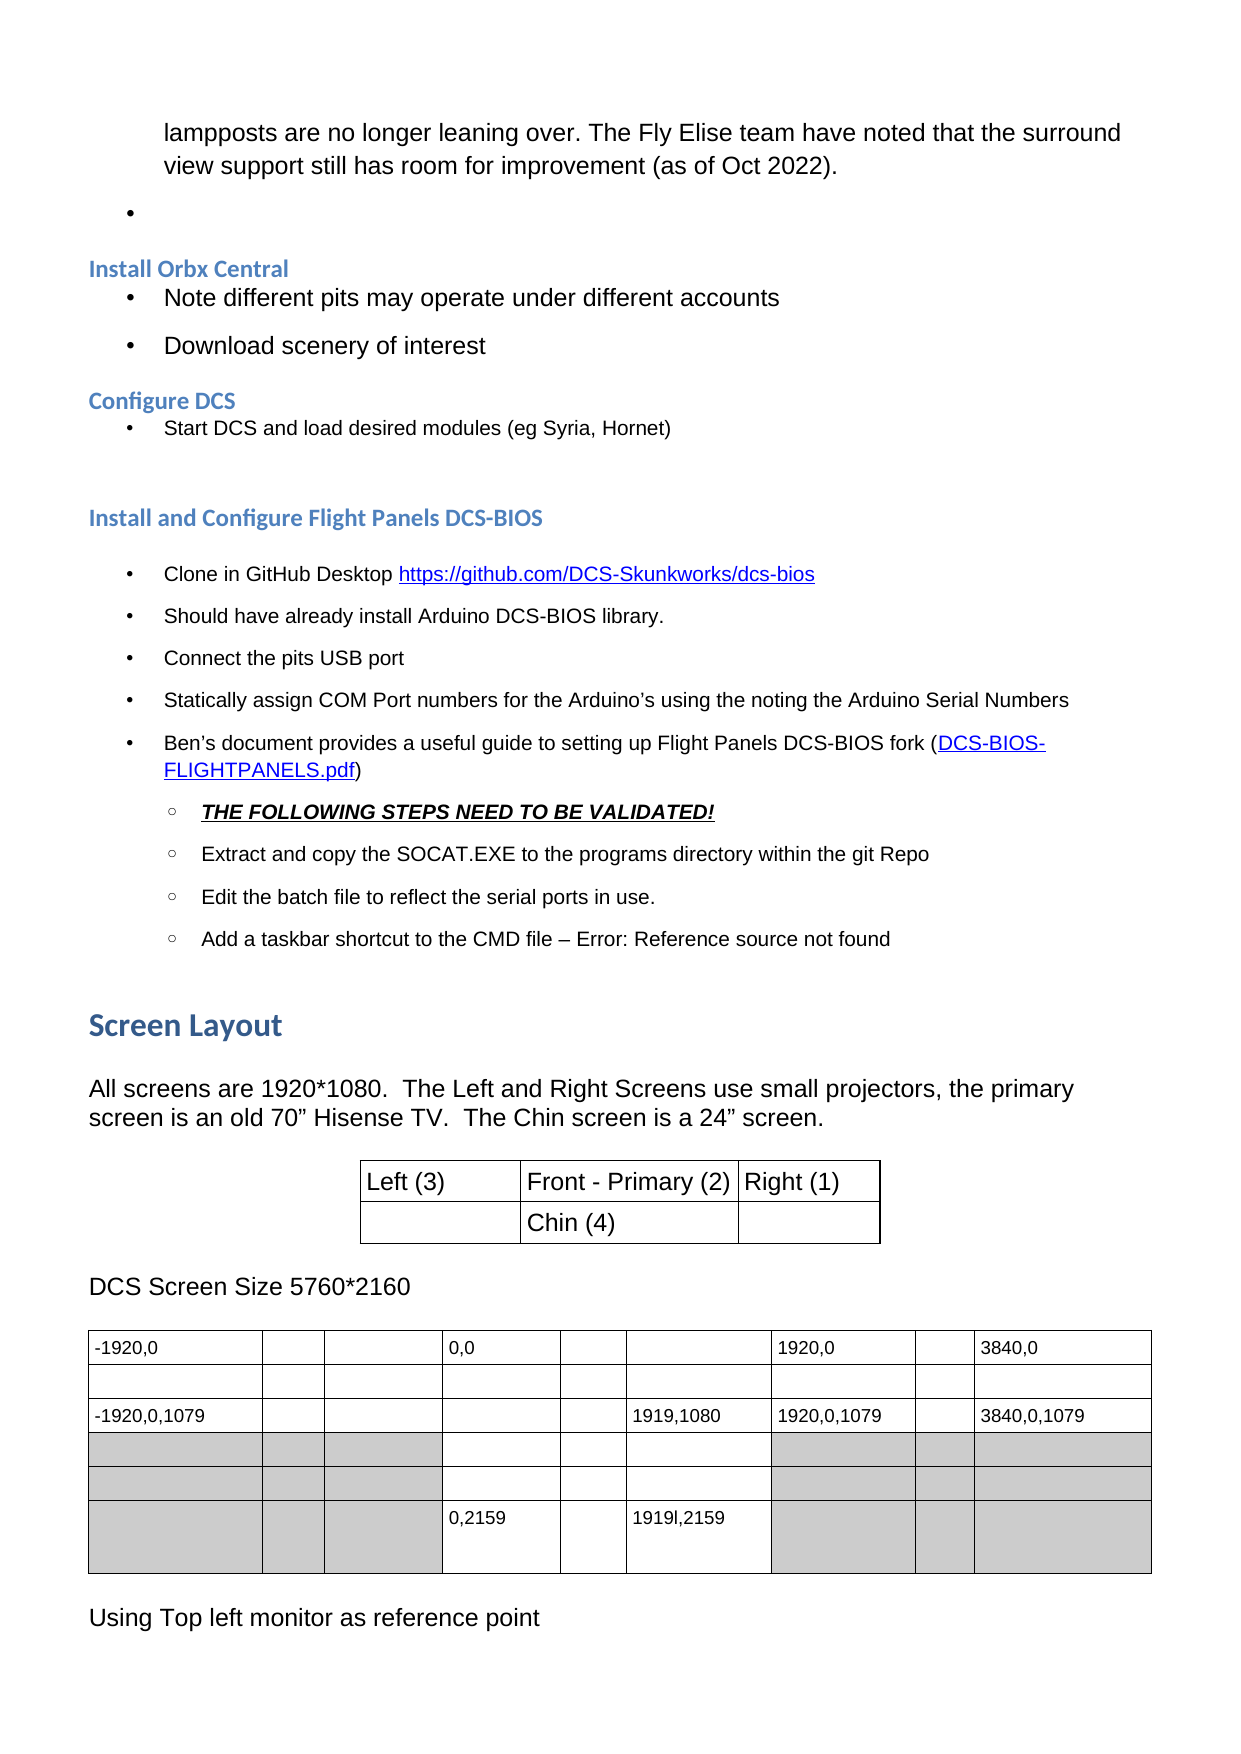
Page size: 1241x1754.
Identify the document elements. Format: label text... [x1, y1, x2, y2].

table_header [561, 1331, 626, 1364]
table_cell [263, 1399, 324, 1432]
list Clone in GitHub Desktop https://github.com/DCS-Skunkworks/dcs-bios [126, 562, 1152, 586]
table_cell [627, 1467, 771, 1500]
list Note different pits may operate under different accounts [126, 283, 1152, 312]
subtitle Configure DCS [88, 385, 1152, 415]
table_cell [325, 1501, 442, 1573]
table_cell 0,2159 [443, 1501, 560, 1573]
text All screens are 1920*1080. The Left and Right Screens use small projectors, the primary screen is an old 70” Hisense TV. The Chin screen is a 24” screen. [88, 1074, 1152, 1131]
subtitle Screen Layout [88, 1004, 1152, 1045]
list THE FOLLOWING STEPS NEED TO BE VALIDATED! [163, 800, 1152, 824]
table_cell -1920,0,1079 [89, 1399, 262, 1432]
table_cell [325, 1399, 442, 1432]
table_header 1920,0 [772, 1331, 915, 1364]
table_cell [975, 1501, 1151, 1573]
list Ben’s document provides a useful guide to setting up Flight Panels DCS-BIOS fork (DCS-BIOS-FLIGHTPANELS.pdf) [126, 730, 1152, 782]
table_cell [89, 1501, 262, 1573]
table_cell [627, 1433, 771, 1466]
table_cell [443, 1365, 560, 1398]
table_cell 1920,0,1079 [772, 1399, 915, 1432]
table_header 0,0 [443, 1331, 560, 1364]
table_cell [772, 1365, 915, 1398]
table_header -1920,0 [89, 1331, 262, 1364]
table_cell [89, 1365, 262, 1398]
table_cell [443, 1399, 560, 1432]
table_cell [739, 1202, 879, 1242]
list Statically assign COM Port numbers for the Arduino’s using the noting the Arduino Serial Numbers [126, 688, 1152, 712]
table_cell 1919l,2159 [627, 1501, 771, 1573]
table_cell [561, 1501, 626, 1573]
subtitle Install Orbx Central [88, 253, 1152, 283]
table_header [325, 1331, 442, 1364]
table_cell [561, 1365, 626, 1398]
table_cell [89, 1467, 262, 1500]
list Connect the pits USB port [126, 646, 1152, 670]
table_cell [772, 1501, 915, 1573]
table_cell 3840,0,1079 [975, 1399, 1151, 1432]
table_cell [916, 1467, 974, 1500]
table_cell [443, 1467, 560, 1500]
table_cell [263, 1365, 324, 1398]
subtitle Install and Configure Flight Panels DCS-BIOS [88, 502, 1152, 533]
table_cell [443, 1433, 560, 1466]
table_cell [361, 1202, 520, 1242]
table_cell [561, 1399, 626, 1432]
list Should have already install Arduino DCS-BIOS library. [126, 604, 1152, 628]
list Download scenery of interest [126, 331, 1152, 360]
table_cell [325, 1365, 442, 1398]
list Edit the batch file to reflect the serial ports in use. [163, 884, 1152, 908]
table_header Left (3) [361, 1161, 520, 1201]
table_cell [561, 1433, 626, 1466]
table_header [627, 1331, 771, 1364]
table_cell [263, 1467, 324, 1500]
list Start DCS and load desired modules (eg Syria, Hornet) [126, 415, 1152, 439]
table_cell [263, 1433, 324, 1466]
table_cell [772, 1433, 915, 1466]
table_cell [916, 1399, 974, 1432]
table_cell [916, 1365, 974, 1398]
list lampposts are no longer leaning over. The Fly Elise team have noted that the surround view support still has room for improvement (as of Oct 2022). [126, 118, 1152, 180]
table_cell [89, 1433, 262, 1466]
table_cell [325, 1467, 442, 1500]
table_header [263, 1331, 324, 1364]
list Add a taskbar shortcut to the CMD file – Error: Reference source not found [163, 927, 1152, 951]
table_cell [975, 1467, 1151, 1500]
table_cell [772, 1467, 915, 1500]
table_cell [975, 1365, 1151, 1398]
table_cell [325, 1433, 442, 1466]
table_header [916, 1331, 974, 1364]
table_header Front - Primary (2) [521, 1161, 738, 1201]
table_cell [916, 1501, 974, 1573]
table_header 3840,0 [975, 1331, 1151, 1364]
table_cell [975, 1433, 1151, 1466]
table_cell 1919,1080 [627, 1399, 771, 1432]
text Using Top left monitor as reference point [88, 1603, 1152, 1632]
table_cell [561, 1467, 626, 1500]
table_cell [916, 1433, 974, 1466]
table_cell Chin (4) [521, 1202, 738, 1242]
table_cell [627, 1365, 771, 1398]
list Extract and copy the SOCAT.EXE to the programs directory within the git Repo [163, 842, 1152, 866]
table_header Right (1) [739, 1161, 879, 1201]
text DCS Screen Size 5760*2160 [88, 1272, 1152, 1301]
table_cell [263, 1501, 324, 1573]
